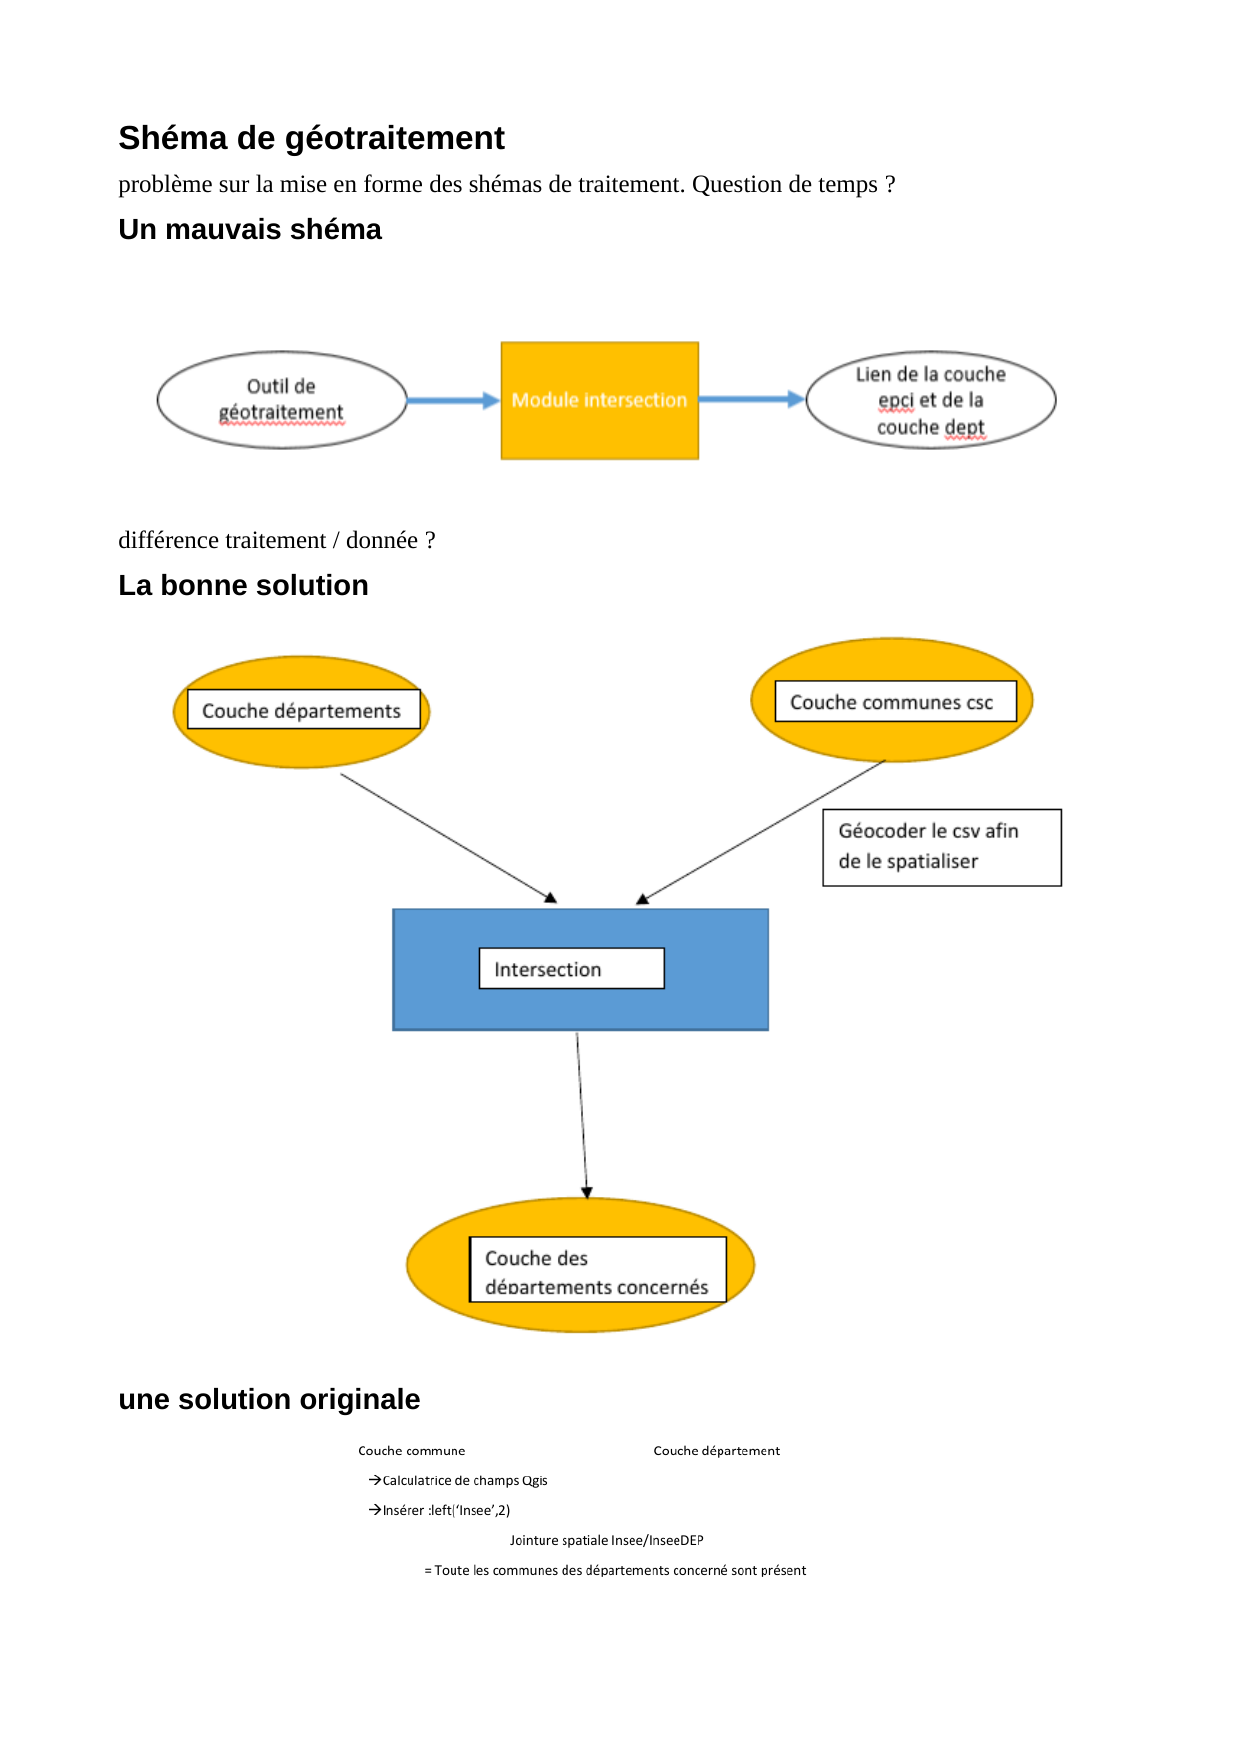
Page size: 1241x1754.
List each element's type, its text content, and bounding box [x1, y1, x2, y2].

picture [118, 280, 1123, 525]
subtitle Un mauvais shéma [118, 212, 1122, 246]
picture [320, 1427, 921, 1602]
text problème sur la mise en forme des shémas de traitement. Question de temps ? [118, 169, 1122, 198]
picture [118, 614, 1123, 1339]
text [118, 258, 1122, 280]
subtitle une solution originale [118, 1382, 1122, 1415]
text différence traitement / donnée ? [118, 525, 1122, 554]
subtitle La bonne solution [118, 568, 1122, 602]
subtitle Shéma de géotraitement [118, 118, 1122, 157]
